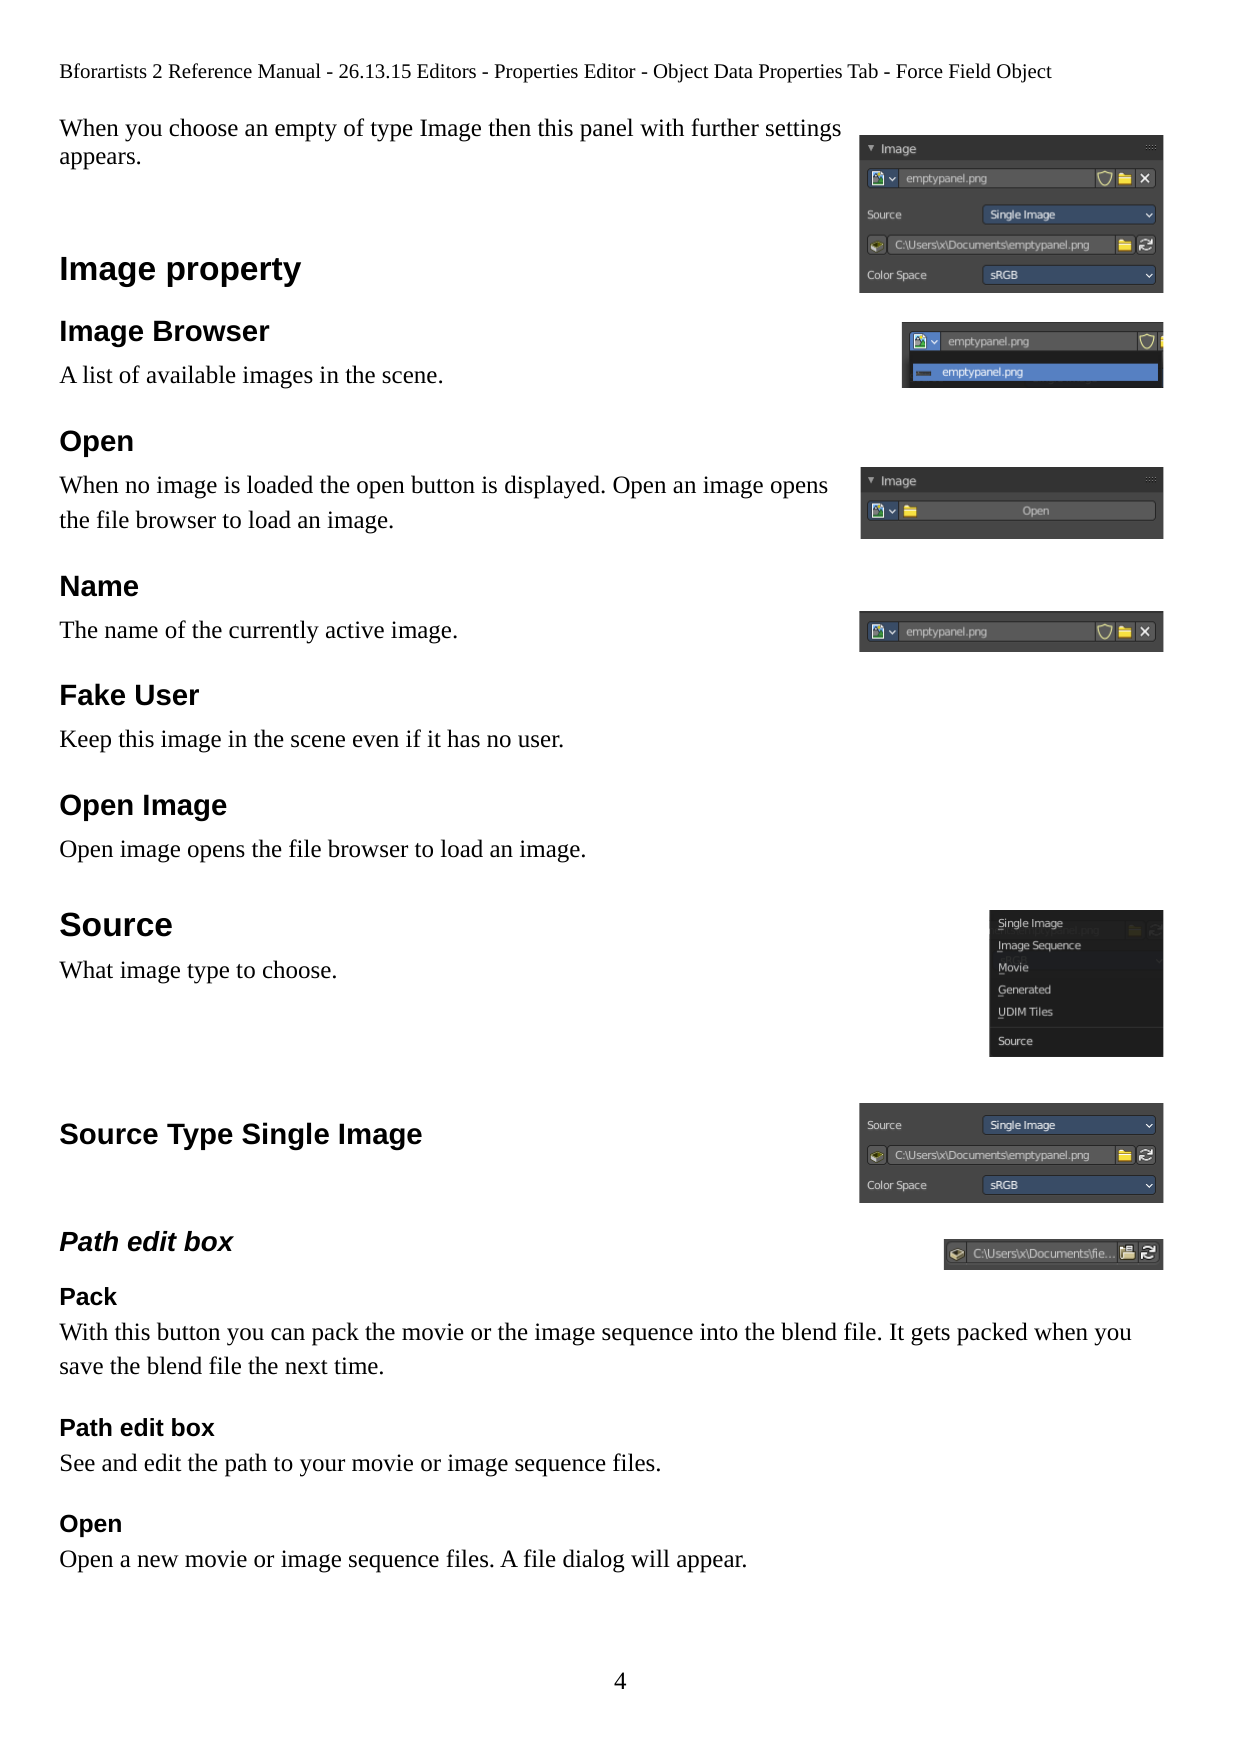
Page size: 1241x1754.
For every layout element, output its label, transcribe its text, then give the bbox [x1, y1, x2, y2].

text Open image opens the file browser to load an image. [59, 834, 1181, 863]
text When no image is loaded the open button is displayed. Open an image opens the file browser to load an image. [59, 470, 860, 533]
subtitle Pack [59, 1282, 1181, 1311]
text Open a new movie or image sequence files. A file dialog will appear. [59, 1544, 1181, 1573]
subtitle Open [59, 424, 1181, 458]
text See and edit the path to your movie or image sequence files. [59, 1448, 1181, 1476]
picture [860, 467, 1164, 539]
subtitle Open Image [59, 788, 1181, 822]
text The name of the currently active image. [59, 615, 859, 643]
text When you choose an empty of type Image then this panel with further settings appears. [59, 113, 1181, 170]
text With this button you can pack the movie or the image sequence into the blend file. It gets packed when you save the blend file the next time. [59, 1317, 1181, 1380]
subtitle Fake User [59, 678, 1181, 712]
picture [943, 1239, 1164, 1270]
text Keep this image in the scene even if it has no user. [59, 724, 1181, 753]
subtitle Source Type Single Image [59, 1117, 859, 1151]
subtitle [1164, 1117, 1181, 1151]
picture [859, 1103, 1164, 1203]
subtitle Open [59, 1509, 1181, 1538]
text A list of available images in the scene. [59, 360, 1181, 389]
text What image type to choose. [59, 956, 989, 984]
picture [989, 910, 1164, 1057]
picture [859, 611, 1164, 652]
subtitle Image Browser [59, 314, 1181, 348]
subtitle Source [59, 904, 1181, 943]
picture [859, 135, 1164, 293]
subtitle [1164, 248, 1181, 287]
subtitle Path edit box [59, 1225, 1181, 1257]
picture [901, 322, 1164, 388]
subtitle Path edit box [59, 1413, 1181, 1441]
subtitle Image property [59, 248, 859, 287]
subtitle Name [59, 568, 1181, 602]
